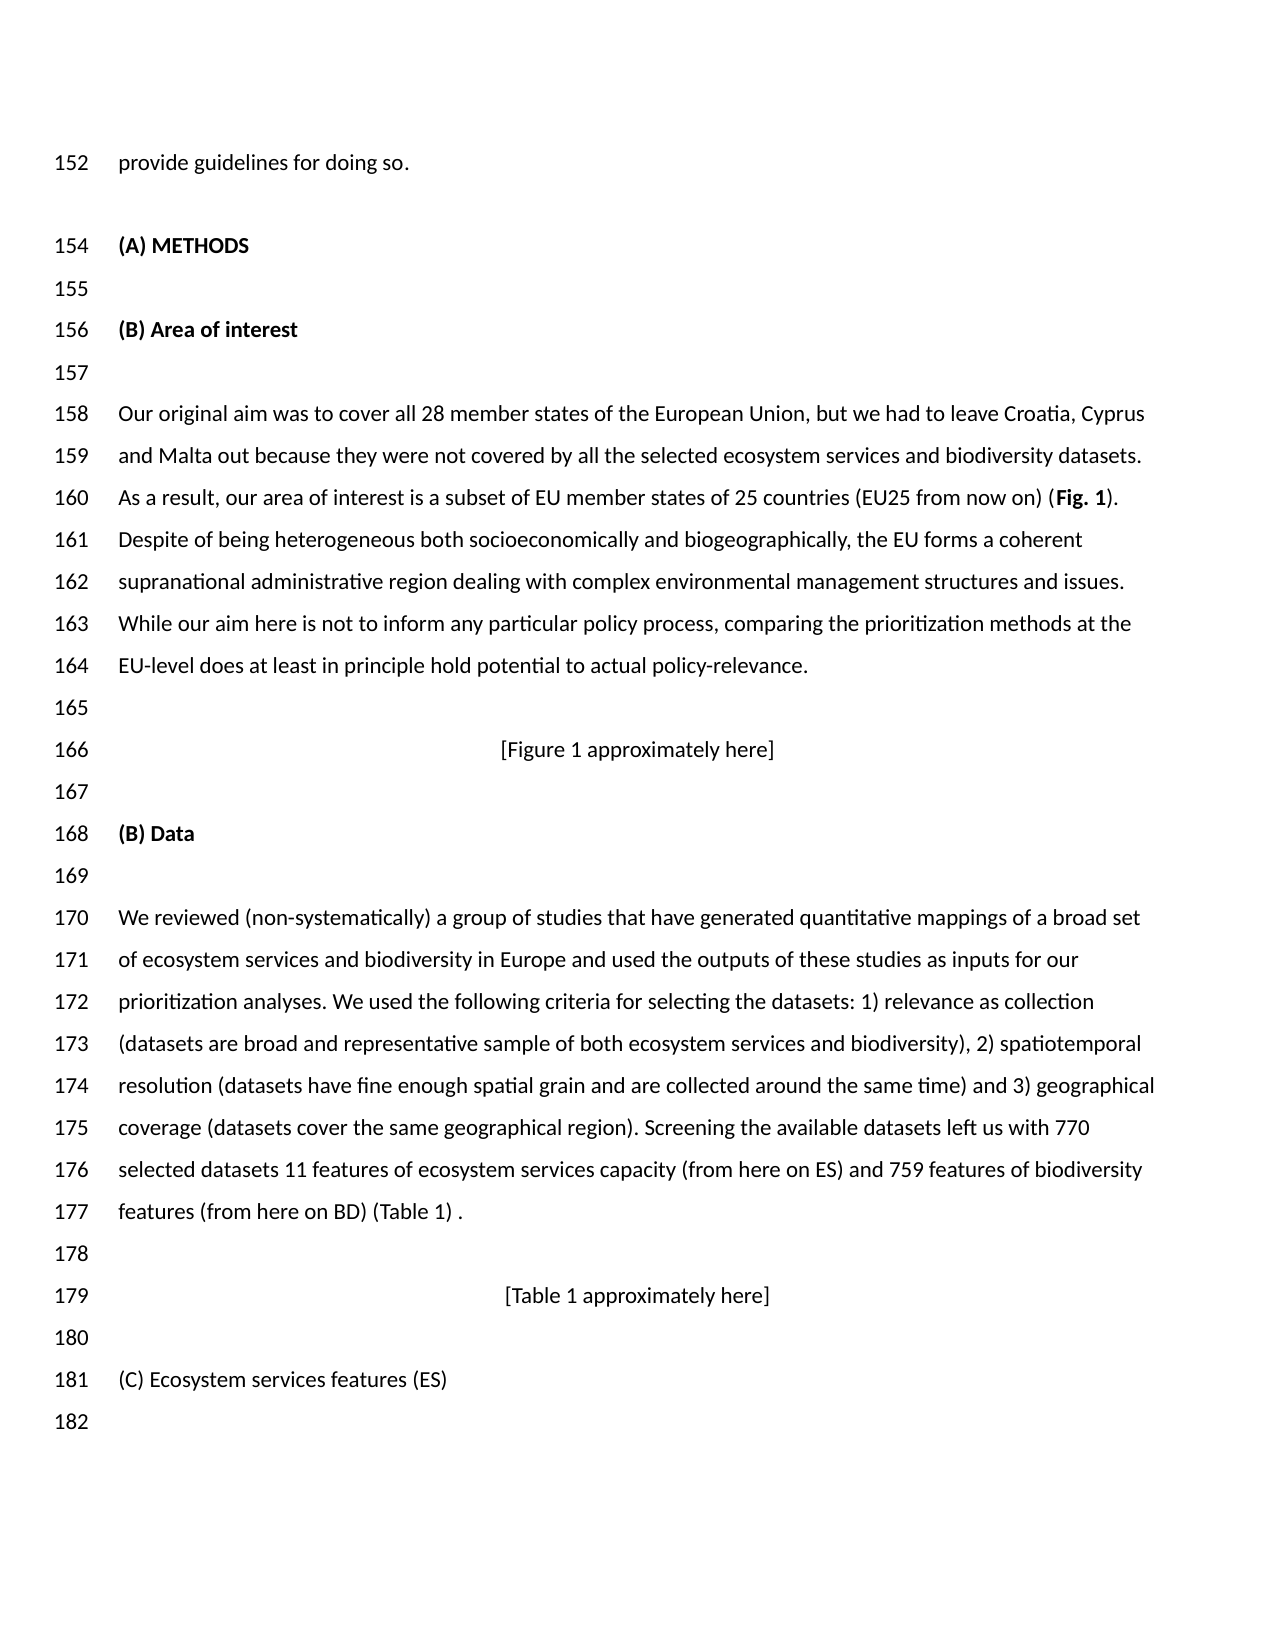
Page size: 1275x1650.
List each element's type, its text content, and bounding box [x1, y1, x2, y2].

text [Figure 1 approximately here] [118, 735, 1157, 763]
text Our original aim was to cover all 28 member states of the European Union, but we had to leave Croatia, Cyprus and Malta out because they were not covered by all the selected ecosystem services and biodiversity datasets. As a result, our area of interest is a subset of EU member states of 25 countries (EU25 from now on) (Fig. 1). Despite of being heterogeneous both socioeconomically and biogeographically, the EU forms a coherent supranational administrative region dealing with complex environmental management structures and issues. While our aim here is not to inform any particular policy process, comparing the prioritization methods at the EU-level does at least in principle hold potential to actual policy-relevance. [118, 399, 1157, 679]
subtitle (B) Data [118, 819, 1157, 847]
text provide guidelines for doing so. [118, 148, 1157, 218]
subtitle (C) Ecosystem services features (ES) [118, 1365, 1157, 1393]
subtitle (B) Area of interest [118, 316, 1157, 343]
text [Table 1 approximately here] [118, 1281, 1157, 1309]
subtitle (A) METHODS [118, 232, 1157, 259]
text We reviewed (non-systematically) a group of studies that have generated quantitative mappings of a broad set of ecosystem services and biodiversity in Europe and used the outputs of these studies as inputs for our prioritization analyses. We used the following criteria for selecting the datasets: 1) relevance as collection (datasets are broad and representative sample of both ecosystem services and biodiversity), 2) spatiotemporal resolution (datasets have fine enough spatial grain and are collected around the same time) and 3) geographical coverage (datasets cover the same geographical region). Screening the available datasets left us with 770 selected datasets 11 features of ecosystem services capacity (from here on ES) and 759 features of biodiversity features (from here on BD) (Table 1) . [118, 903, 1157, 1225]
